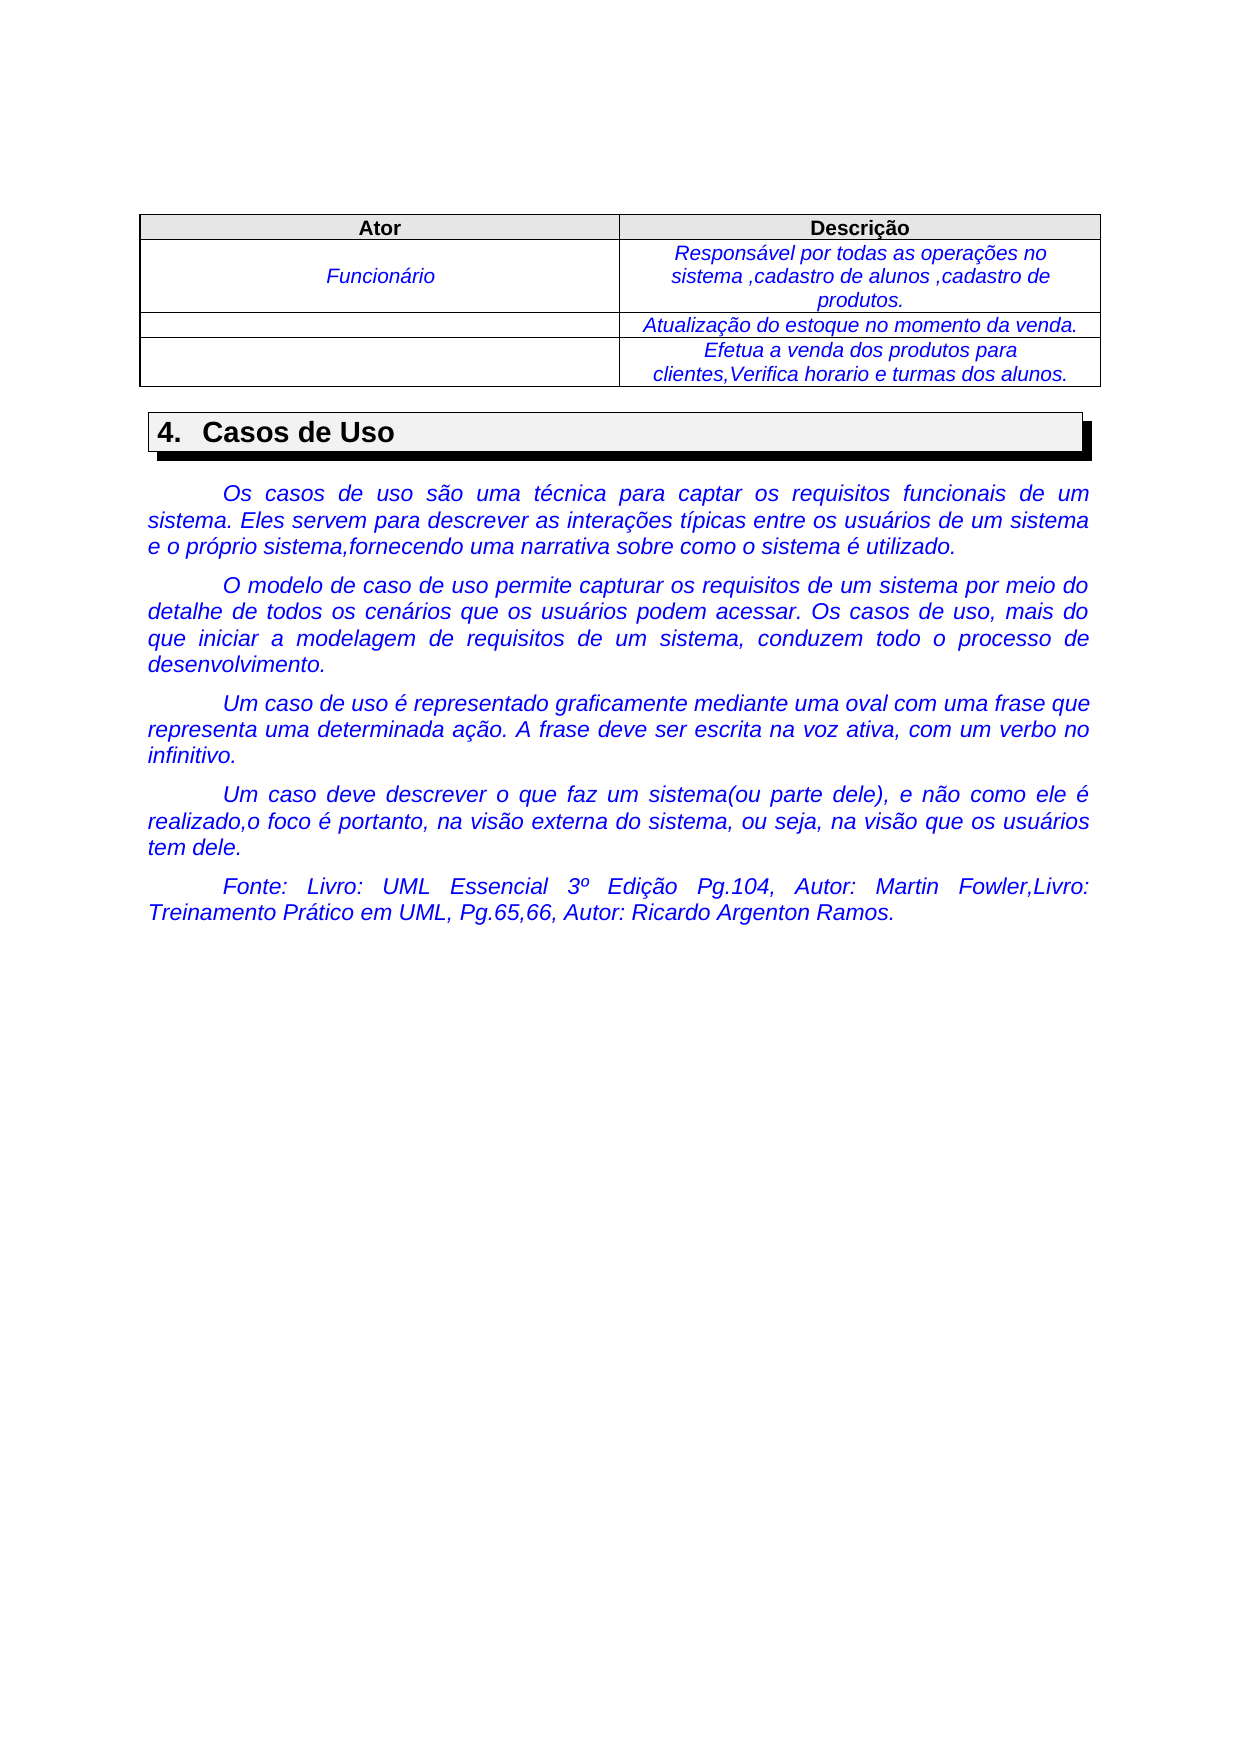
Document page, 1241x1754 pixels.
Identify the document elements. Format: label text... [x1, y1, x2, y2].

text Um caso de uso é representado graficamente mediante uma oval com uma frase que representa uma determinada ação. A frase deve ser escrita na voz ativa, com um verbo no infinitivo. [148, 690, 1092, 769]
text Os casos de uso são uma técnica para captar os requisitos funcionais de um sistema. Eles servem para descrever as interações típicas entre os usuários de um sistema e o próprio sistema,fornecendo uma narrativa sobre como o sistema é utilizado. [148, 480, 1092, 559]
table_cell [141, 338, 619, 386]
table_cell Responsável por todas as operações no sistema ,cadastro de alunos ,cadastro de produtos. [620, 240, 1100, 312]
table_cell Efetua a venda dos produtos para clientes,Verifica horario e turmas dos alunos. [620, 338, 1100, 386]
table_header Ator [141, 215, 619, 239]
text Fonte: Livro: UML Essencial 3º Edição Pg.104, Autor: Martin Fowler,Livro: Treinamento Prático em UML, Pg.65,66, Autor: Ricardo Argenton Ramos. [148, 873, 1092, 926]
text O modelo de caso de uso permite capturar os requisitos de um sistema por meio do detalhe de todos os cenários que os usuários podem acessar. Os casos de uso, mais do que iniciar a modelagem de requisitos de um sistema, conduzem todo o processo de desenvolvimento. [148, 572, 1092, 677]
table_cell [141, 313, 619, 337]
subtitle Casos de Uso [149, 413, 1082, 451]
table_header Descrição [620, 215, 1100, 239]
table_cell Atualização do estoque no momento da venda. [620, 313, 1100, 337]
text Um caso deve descrever o que faz um sistema(ou parte dele), e não como ele é realizado,o foco é portanto, na visão externa do sistema, ou seja, na visão que os usuários tem dele. [148, 781, 1092, 860]
table_cell Funcionário [141, 240, 619, 312]
